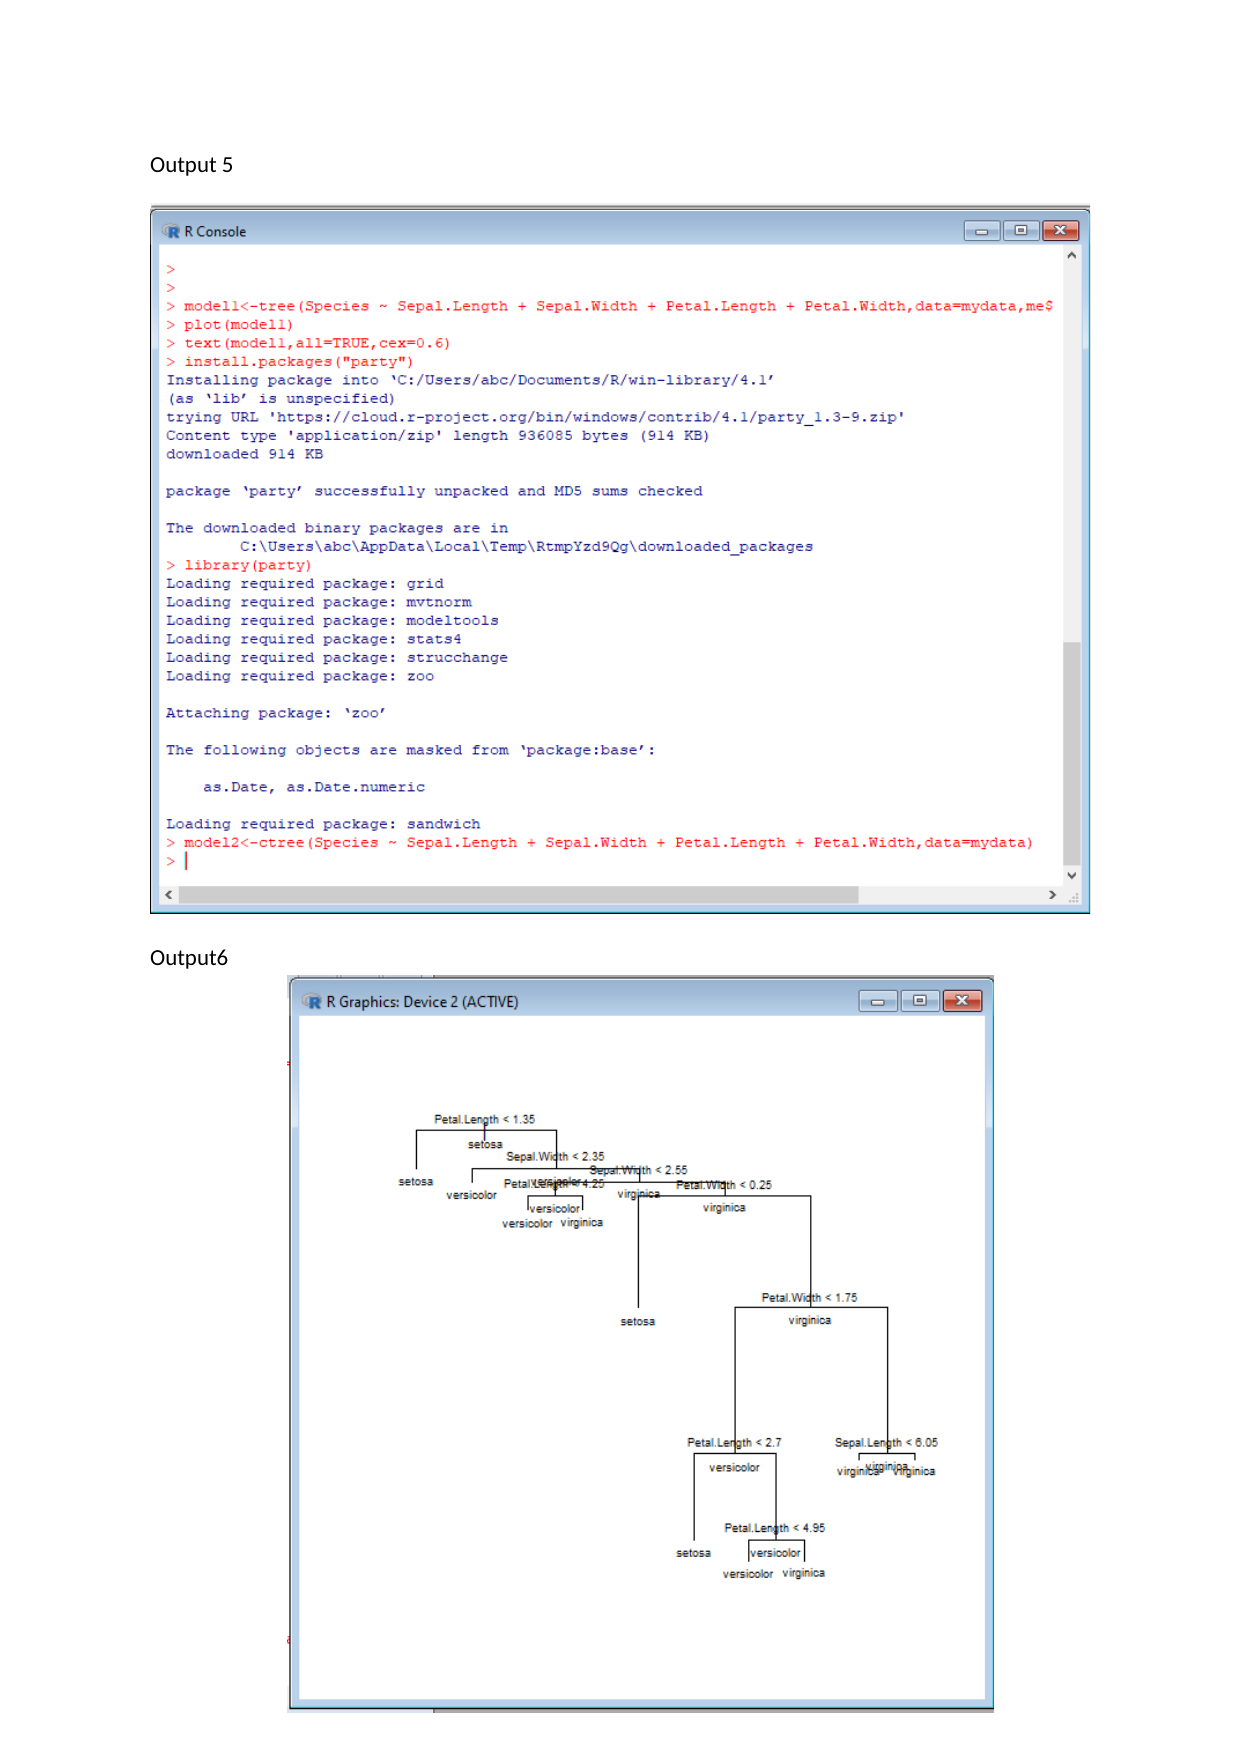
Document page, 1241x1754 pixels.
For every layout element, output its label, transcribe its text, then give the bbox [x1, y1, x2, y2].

picture [287, 975, 994, 1713]
picture [150, 203, 1091, 914]
text Output6 [150, 914, 1090, 971]
text Output 5 [150, 150, 1090, 178]
